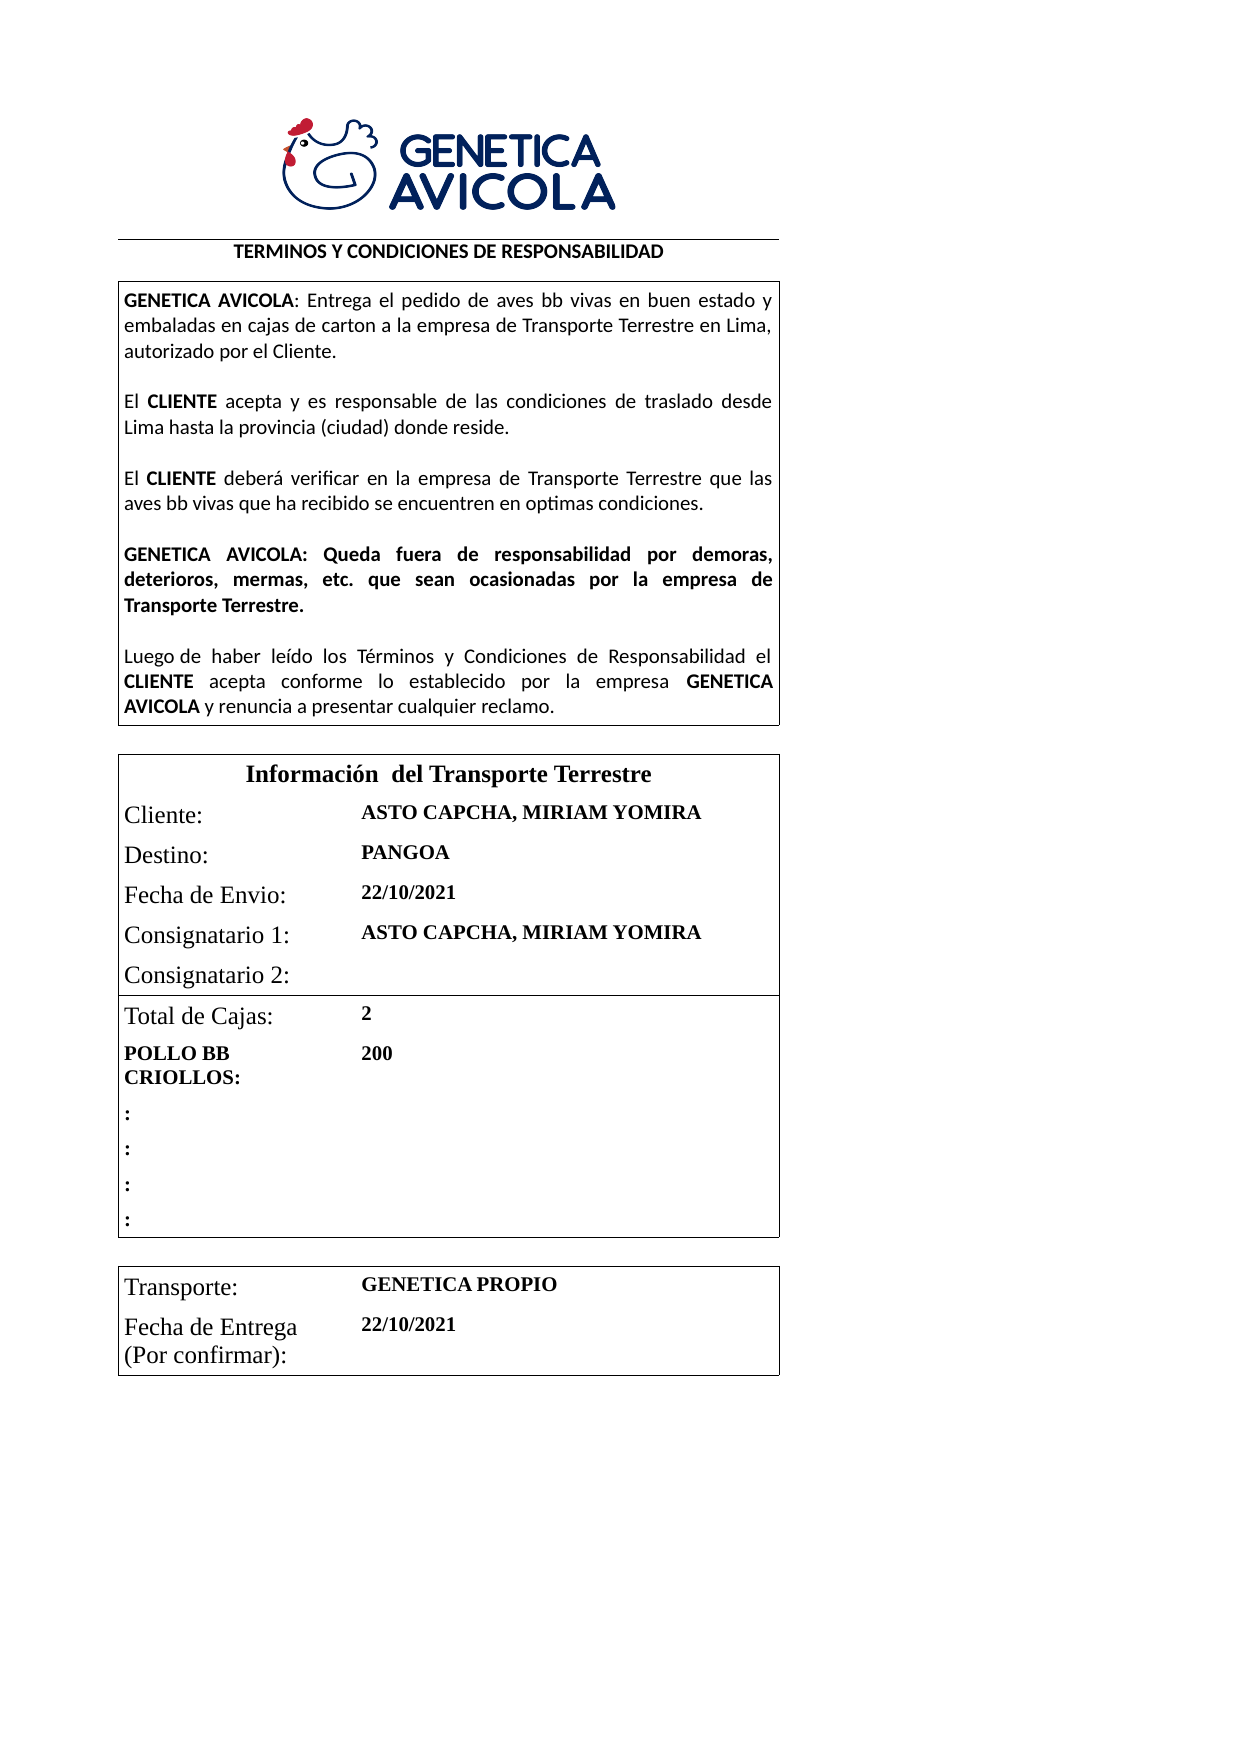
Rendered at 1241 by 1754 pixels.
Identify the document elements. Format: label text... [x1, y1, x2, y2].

table_cell [356, 1166, 779, 1201]
table_cell Consignatario 2: [119, 955, 356, 995]
table_cell ASTO CAPCHA, MIRIAM YOMIRA [356, 915, 779, 955]
table_cell [356, 1130, 779, 1166]
table_cell Transporte: [119, 1267, 356, 1306]
table_cell : [119, 1166, 356, 1201]
table_cell POLLO BB CRIOLLOS: [119, 1035, 356, 1095]
table_cell [356, 1095, 779, 1130]
table_cell : [119, 1095, 356, 1130]
table_cell [118, 1238, 356, 1266]
table_cell PANGOA [356, 834, 779, 874]
table_cell : [119, 1201, 356, 1237]
table_cell Fecha de Envio: [119, 874, 356, 914]
table_cell Cliente: [119, 794, 356, 834]
table_cell Fecha de Entrega (Por confirmar): [119, 1306, 356, 1375]
table_cell ASTO CAPCHA, MIRIAM YOMIRA [356, 794, 779, 834]
table_cell [356, 955, 779, 995]
table_header TERMINOS Y CONDICIONES DE RESPONSABILIDAD [118, 240, 779, 281]
table_cell [356, 1238, 779, 1266]
table_header Información del Transporte Terrestre [119, 755, 779, 794]
picture [282, 118, 616, 210]
table_cell 22/10/2021 [356, 1306, 779, 1375]
table_cell Total de Cajas: [119, 996, 356, 1035]
table_cell Destino: [119, 834, 356, 874]
table_cell : [119, 1130, 356, 1166]
table_cell [356, 1201, 779, 1237]
table_cell 2 [356, 996, 779, 1035]
table_cell GENETICA PROPIO [356, 1267, 779, 1306]
table_cell GENETICA AVICOLA: Entrega el pedido de aves bb vivas en buen estado y embaladas en cajas de carton a la empresa de Transporte Terrestre en Lima, autorizado por el Cliente. El CLIENTE acepta y es responsable de las condiciones de traslado desde Lima hasta la provincia (ciudad) donde reside. El CLIENTE deberá verificar en la empresa de Transporte Terrestre que las aves bb vivas que ha recibido se encuentren en optimas condiciones. GENETICA AVICOLA: Queda fuera de responsabilidad por demoras, deterioros, mermas, etc. que sean ocasionadas por la empresa de Transporte Terrestre. Luego de haber leído los Términos y Condiciones de Responsabilidad el CLIENTE acepta conforme lo establecido por la empresa GENETICA AVICOLA y renuncia a presentar cualquier reclamo. [119, 282, 779, 725]
table_cell 22/10/2021 [356, 874, 779, 914]
table_cell 200 [356, 1035, 779, 1095]
table_cell Consignatario 1: [119, 915, 356, 955]
